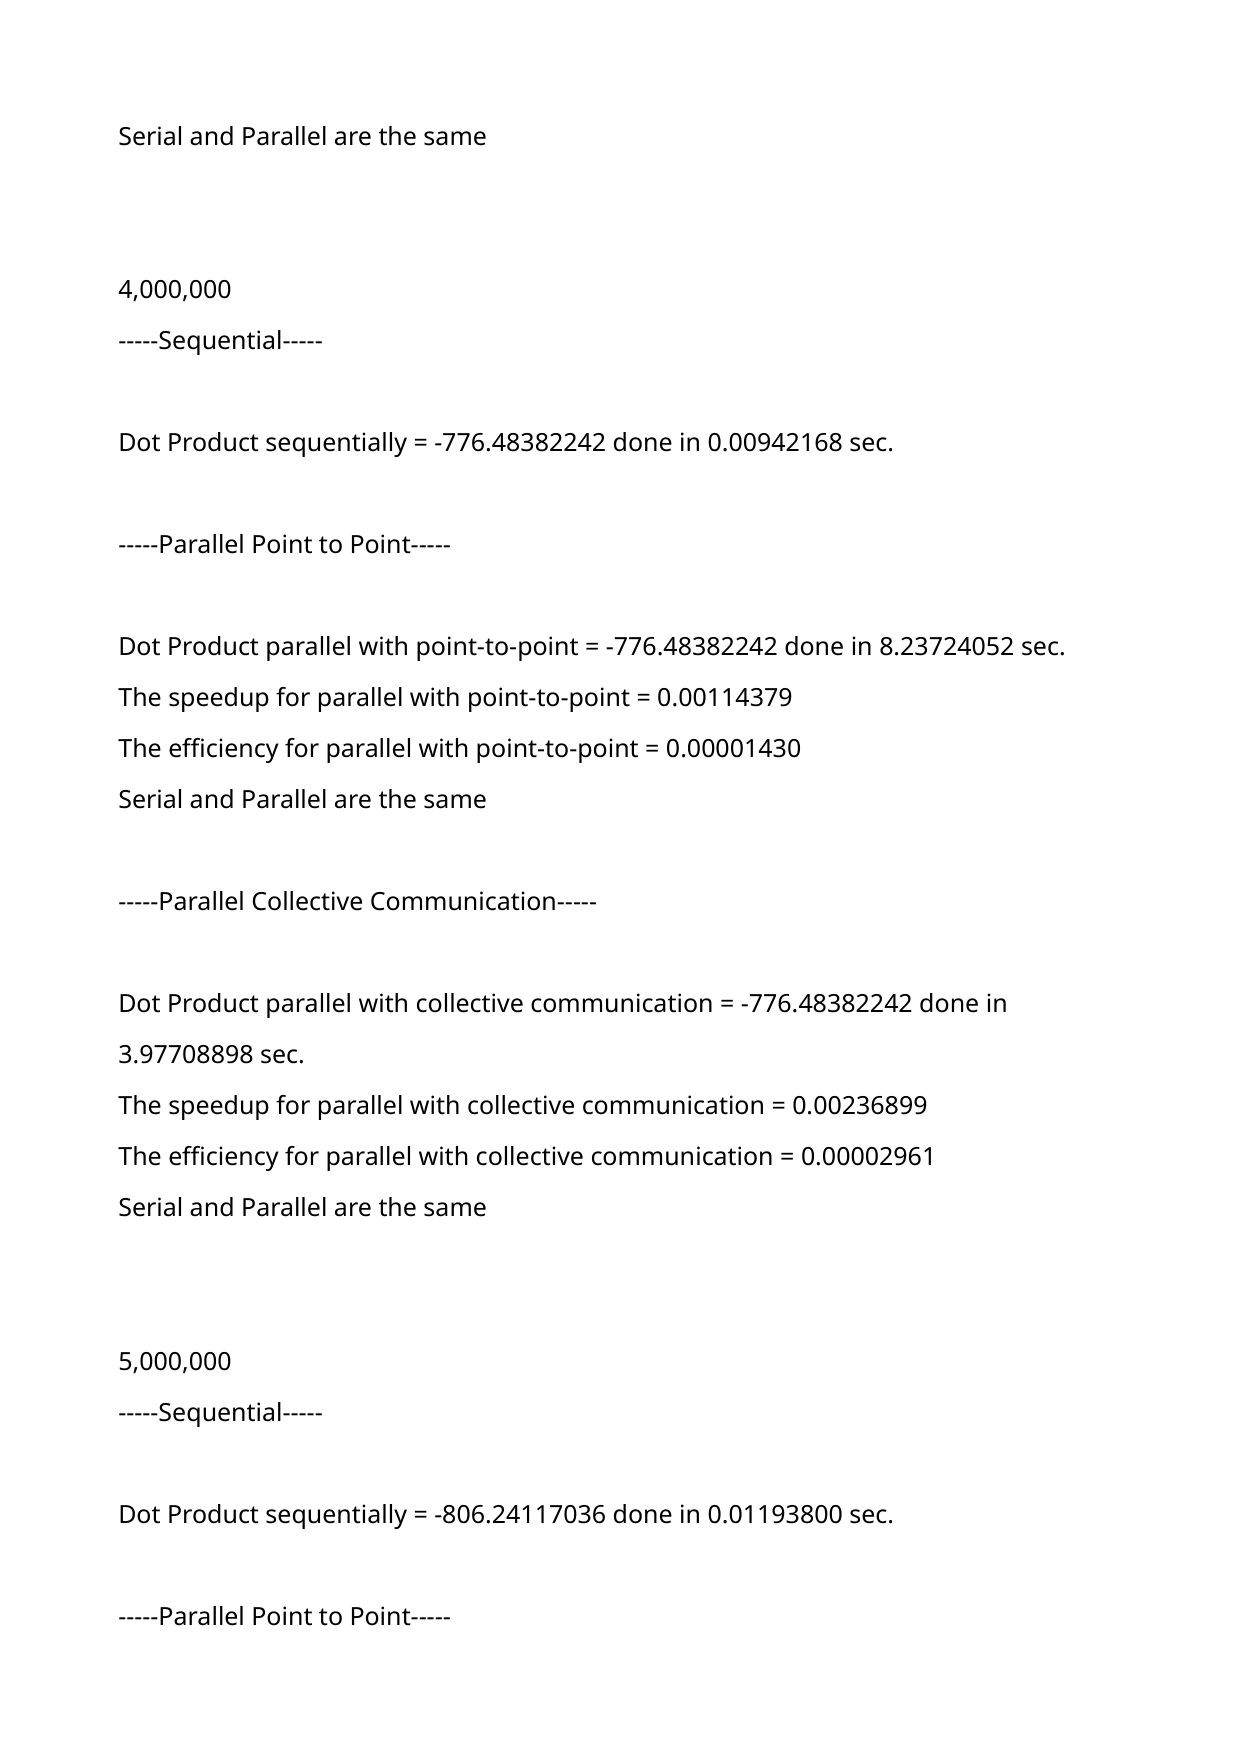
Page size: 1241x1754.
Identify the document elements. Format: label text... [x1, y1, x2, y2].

text The efficiency for parallel with collective communication = 0.00002961 [118, 1139, 1122, 1173]
text -----Sequential----- [118, 322, 1122, 356]
text -----Parallel Collective Communication----- [118, 884, 1122, 918]
text -----Parallel Point to Point----- [118, 526, 1122, 561]
text The speedup for parallel with collective communication = 0.00236899 [118, 1088, 1122, 1122]
text The efficiency for parallel with point-to-point = 0.00001430 [118, 731, 1122, 765]
text Dot Product parallel with point-to-point = -776.48382242 done in 8.23724052 sec. [118, 628, 1122, 663]
text Serial and Parallel are the same [118, 1190, 1122, 1224]
text The speedup for parallel with point-to-point = 0.00114379 [118, 679, 1122, 714]
text Dot Product sequentially = -806.24117036 done in 0.01193800 sec. [118, 1496, 1122, 1530]
text Serial and Parallel are the same [118, 118, 1122, 152]
text Dot Product sequentially = -776.48382242 done in 0.00942168 sec. [118, 424, 1122, 458]
text -----Parallel Point to Point----- [118, 1598, 1122, 1632]
text -----Sequential----- [118, 1394, 1122, 1428]
text Serial and Parallel are the same [118, 782, 1122, 816]
text 5,000,000 [118, 1343, 1122, 1377]
text Dot Product parallel with collective communication = -776.48382242 done in 3.97708898 sec. [118, 986, 1122, 1071]
text 4,000,000 [118, 271, 1122, 305]
